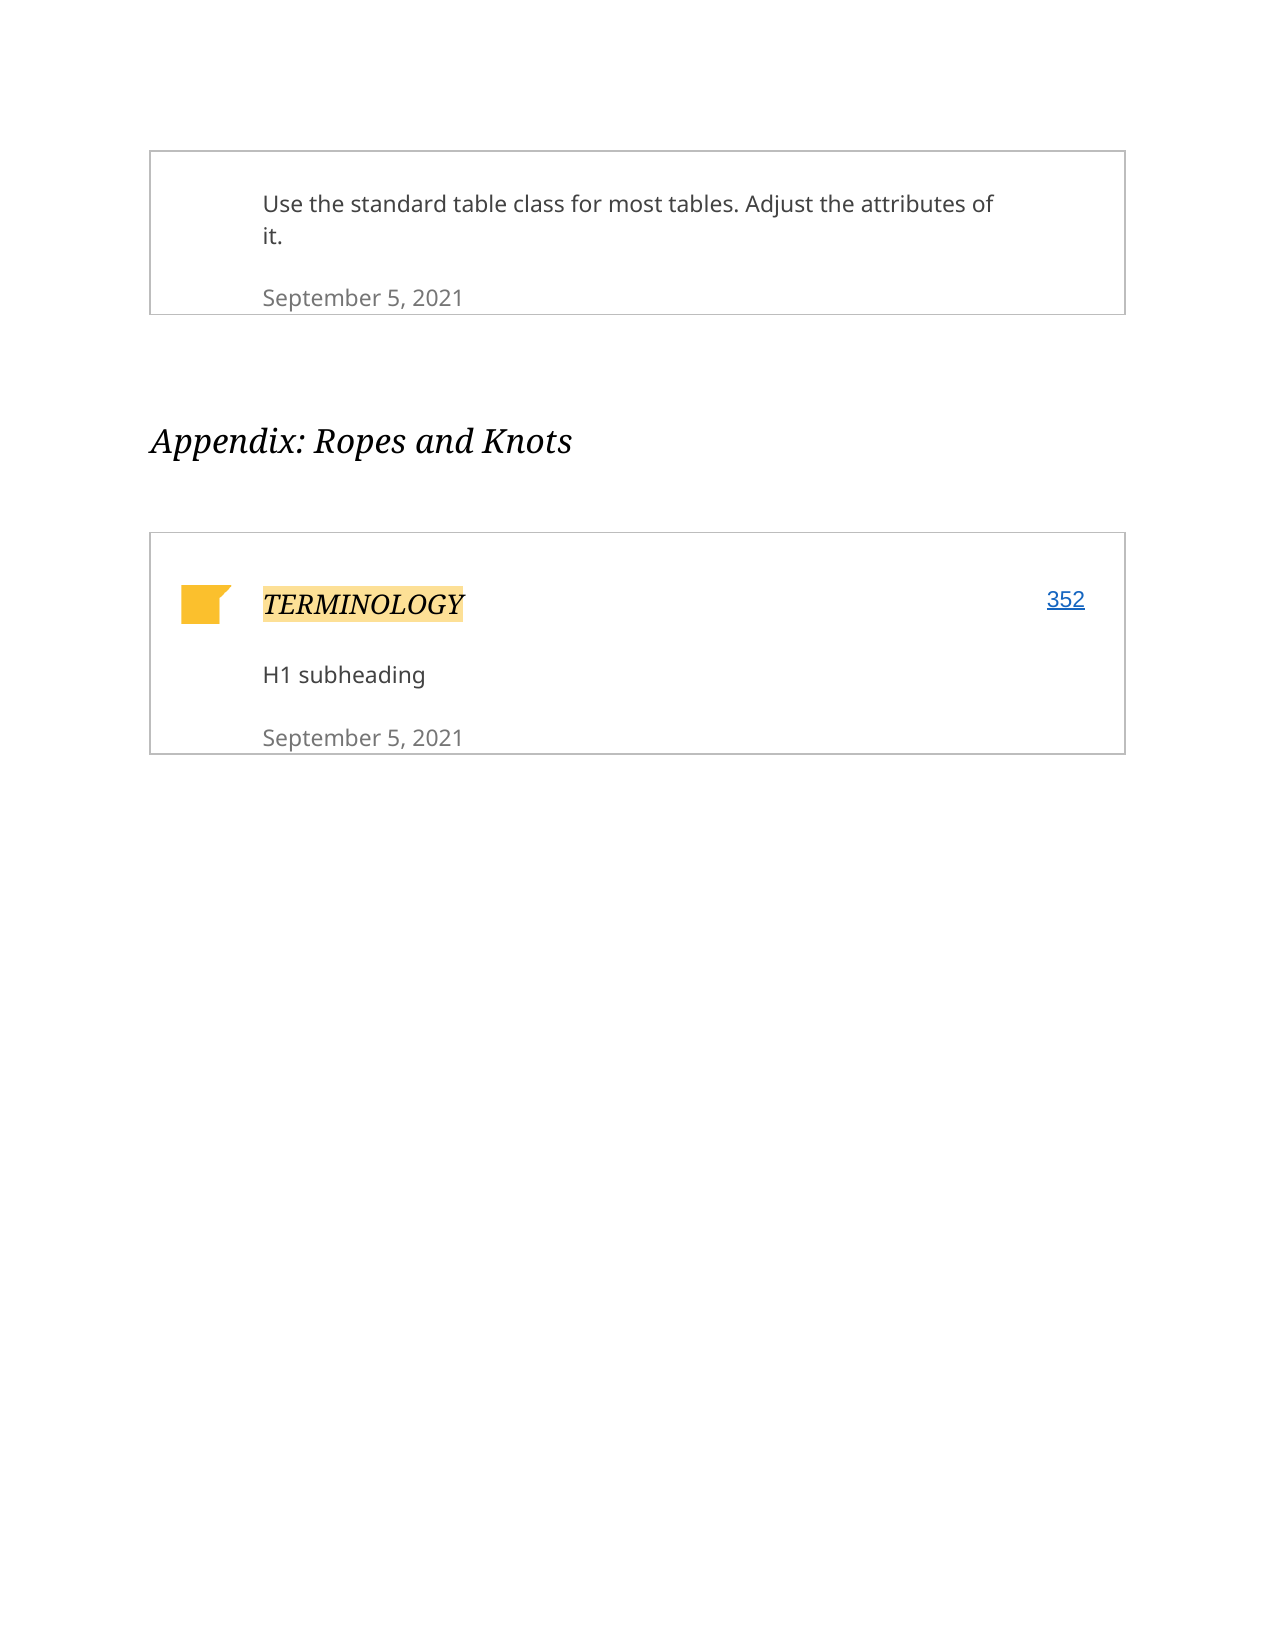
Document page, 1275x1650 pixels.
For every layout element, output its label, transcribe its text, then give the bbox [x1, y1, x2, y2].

table_header [151, 533, 1124, 753]
table_header [1009, 152, 1122, 313]
table_header TERMINOLOGY H1 subheading September 5, 2021 [263, 586, 1009, 753]
picture [181, 585, 232, 624]
table_header [151, 152, 262, 313]
subtitle Appendix: Ropes and Knots [150, 418, 1125, 463]
table_header 352 [1009, 586, 1122, 753]
table_header Use the standard table class for most tables. Adjust the attributes of it. September 5, 2021 [263, 152, 1009, 313]
table_header [151, 586, 262, 753]
